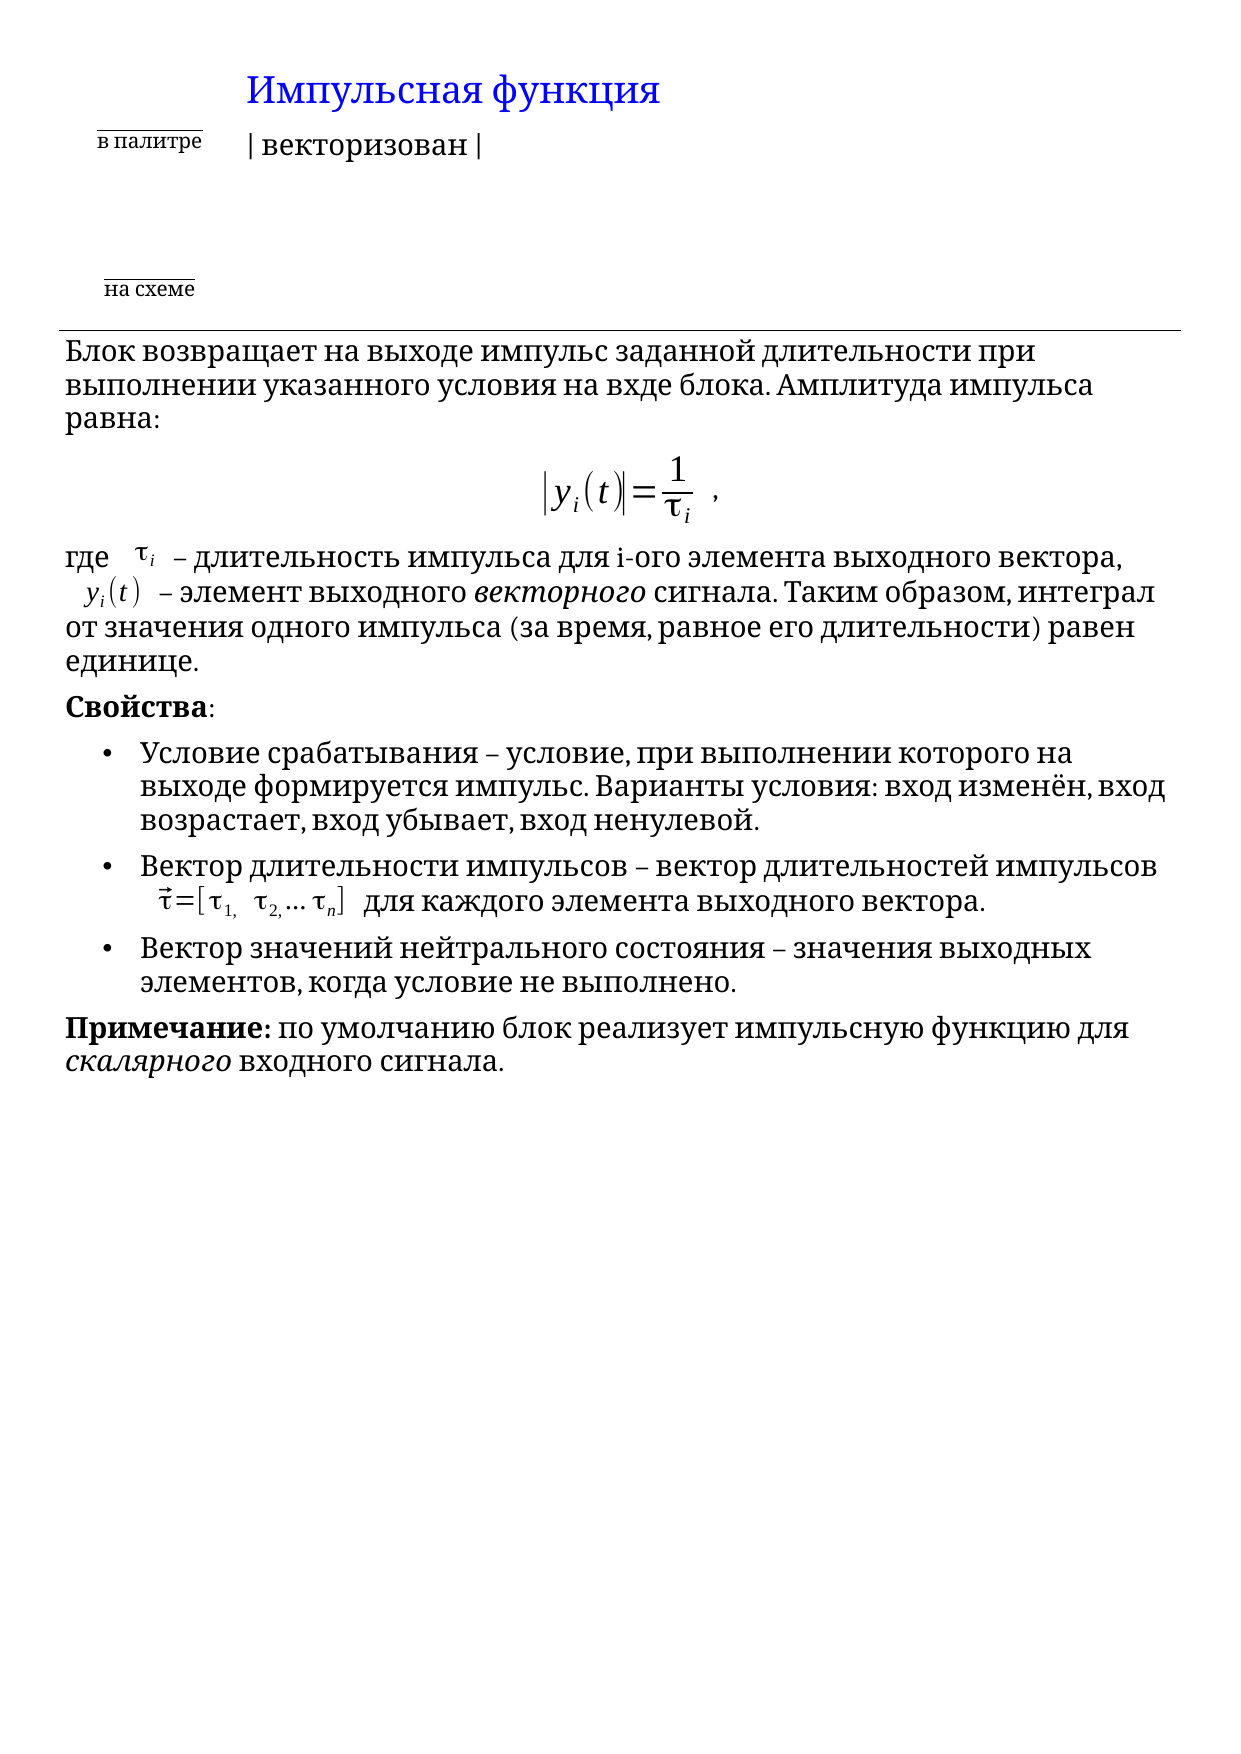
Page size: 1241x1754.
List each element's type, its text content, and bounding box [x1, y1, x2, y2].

table_header [59, 59, 240, 124]
table_cell на схеме [59, 272, 240, 329]
table_cell в палитре [59, 124, 240, 181]
table_header Импульсная функция [240, 59, 1181, 124]
table_cell | векторизован | [240, 124, 1181, 181]
table_cell [240, 181, 1181, 272]
table_cell Блок возвращает на выходе импульс заданной длительности при выполнении указанного условия на вхде блока. Амплитуда импульса равна: , где – длительность импульса для i-ого элемента выходного вектора,– элемент выходного векторного сигнала. Таким образом, интеграл от значения одного импульса (за время, равное его длительности) равен единице. Свойства: Условие срабатывания – условие, при выполнении которого на выходе формируется импульс. Варианты условия: вход изменён, вход возрастает, вход убывает, вход ненулевой. Вектор длительности импульсов – вектор длительностей импульсовдля каждого элемента выходного вектора. Вектор значений нейтрального состояния – значения выходных элементов, когда условие не выполнено. Примечание: по умолчанию блок реализует импульсную функцию для скалярного входного сигнала. [59, 331, 1181, 1097]
table_cell [59, 181, 240, 272]
table_cell [240, 272, 1181, 329]
